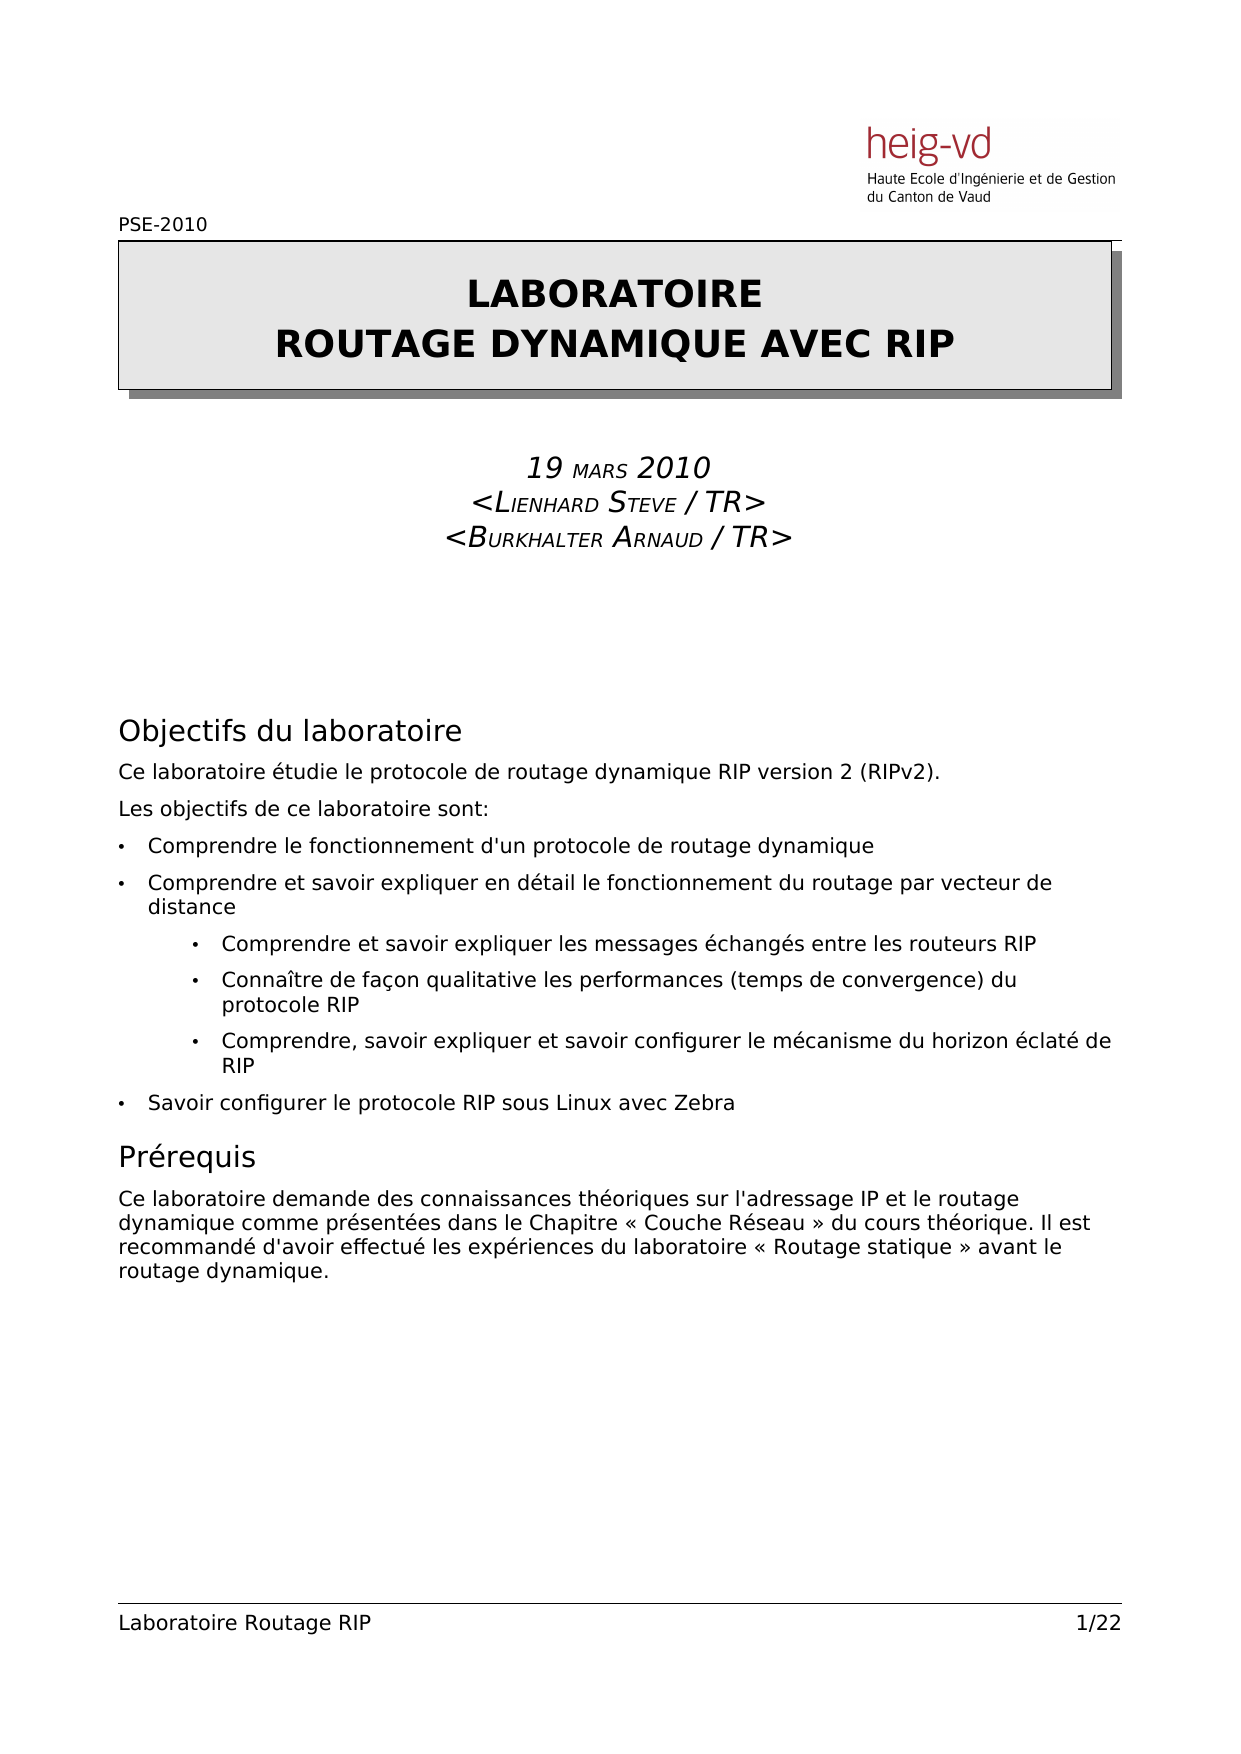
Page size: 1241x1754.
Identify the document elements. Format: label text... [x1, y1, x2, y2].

text Les objectifs de ce laboratoire sont: [118, 797, 1122, 821]
title Laboratoire [145, 273, 1085, 317]
list Comprendre et savoir expliquer en détail le fonctionnement du routage par vecteur de distance [118, 871, 1122, 919]
subtitle Objectifs du laboratoire [118, 714, 1122, 748]
list Savoir configurer le protocole RIP sous Linux avec Zebra [118, 1091, 1122, 1115]
list Comprendre le fonctionnement d'un protocole de routage dynamique [118, 834, 1122, 858]
picture [860, 118, 1121, 212]
text Ce laboratoire étudie le protocole de routage dynamique RIP version 2 (RIPv2). [118, 760, 1122, 785]
list Comprendre et savoir expliquer les messages échangés entre les routeurs RIP [192, 932, 1122, 956]
subtitle Prérequis [118, 1140, 1122, 1174]
title Routage dynamique avec RIP [145, 323, 1085, 362]
subtitle <Burkhalter Arnaud / TR> [118, 520, 1122, 554]
list Comprendre, savoir expliquer et savoir configurer le mécanisme du horizon éclaté de RIP [192, 1029, 1122, 1078]
text Ce laboratoire demande des connaissances théoriques sur l'adressage IP et le routage dynamique comme présentées dans le Chapitre « Couche Réseau » du cours théorique. Il est recommandé d'avoir effectué les expériences du laboratoire « Routage statique » avant le routage dynamique. [118, 1187, 1122, 1284]
subtitle 19 mars 2010 [118, 451, 1122, 486]
subtitle <Lienhard Steve / TR> [118, 486, 1122, 520]
list Connaître de façon qualitative les performances (temps de convergence) du protocole RIP [192, 968, 1122, 1017]
